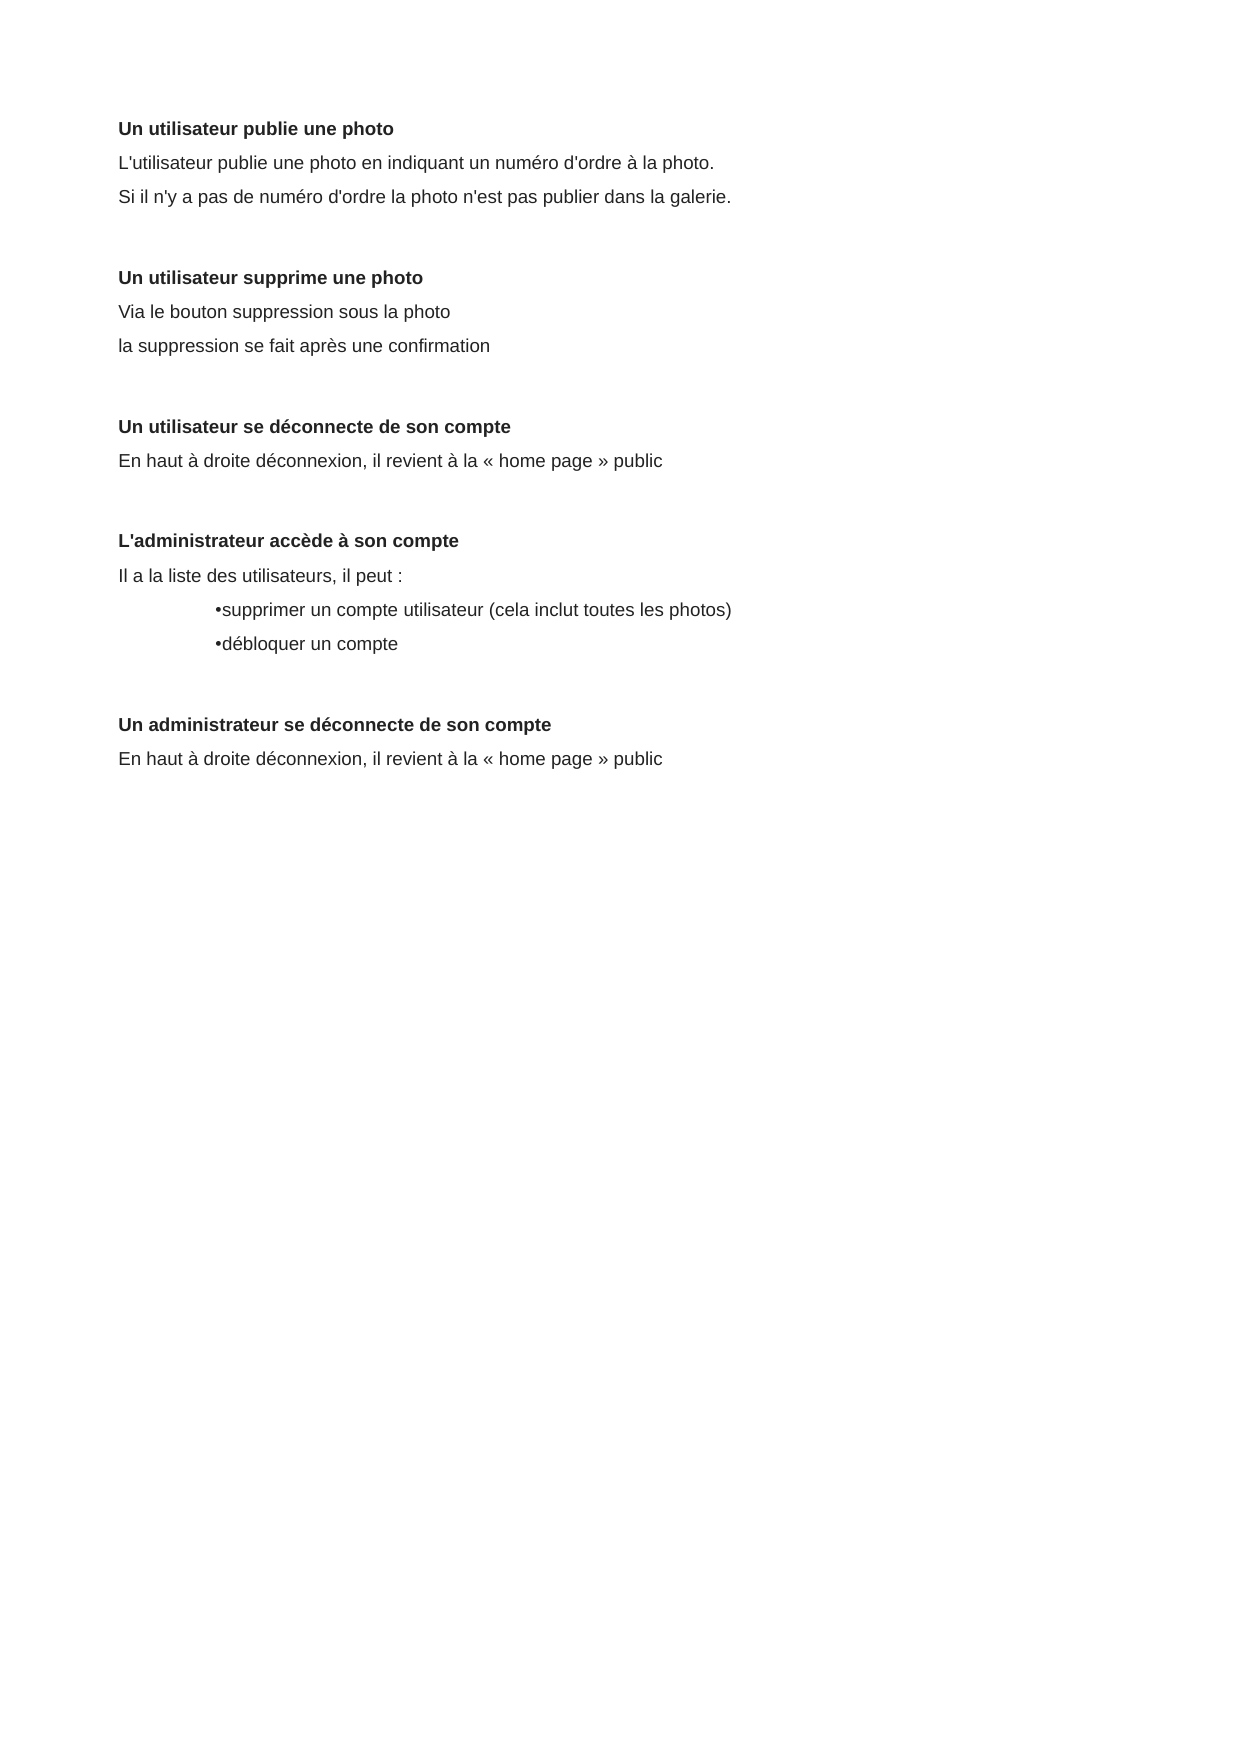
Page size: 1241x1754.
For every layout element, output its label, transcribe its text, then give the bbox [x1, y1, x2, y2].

subtitle Un utilisateur publie une photo [118, 118, 1122, 140]
text Via le bouton suppression sous la photo [118, 301, 1122, 322]
text la suppression se fait après une confirmation [118, 335, 1122, 357]
list supprimer un compte utilisateur (cela inclut toutes les photos) [142, 598, 1122, 620]
list débloquer un compte [142, 633, 1122, 654]
text En haut à droite déconnexion, il revient à la « home page » public [118, 747, 1122, 769]
text Il a la liste des utilisateurs, il peut : [118, 564, 1122, 586]
subtitle L'administrateur accède à son compte [118, 530, 1122, 552]
subtitle Un administrateur se déconnecte de son compte [118, 713, 1122, 735]
subtitle Un utilisateur supprime une photo [118, 267, 1122, 288]
text Si il n'y a pas de numéro d'ordre la photo n'est pas publier dans la galerie. [118, 186, 1122, 208]
subtitle Un utilisateur se déconnecte de son compte [118, 416, 1122, 437]
text En haut à droite déconnexion, il revient à la « home page » public [118, 450, 1122, 471]
text L'utilisateur publie une photo en indiquant un numéro d'ordre à la photo. [118, 152, 1122, 174]
